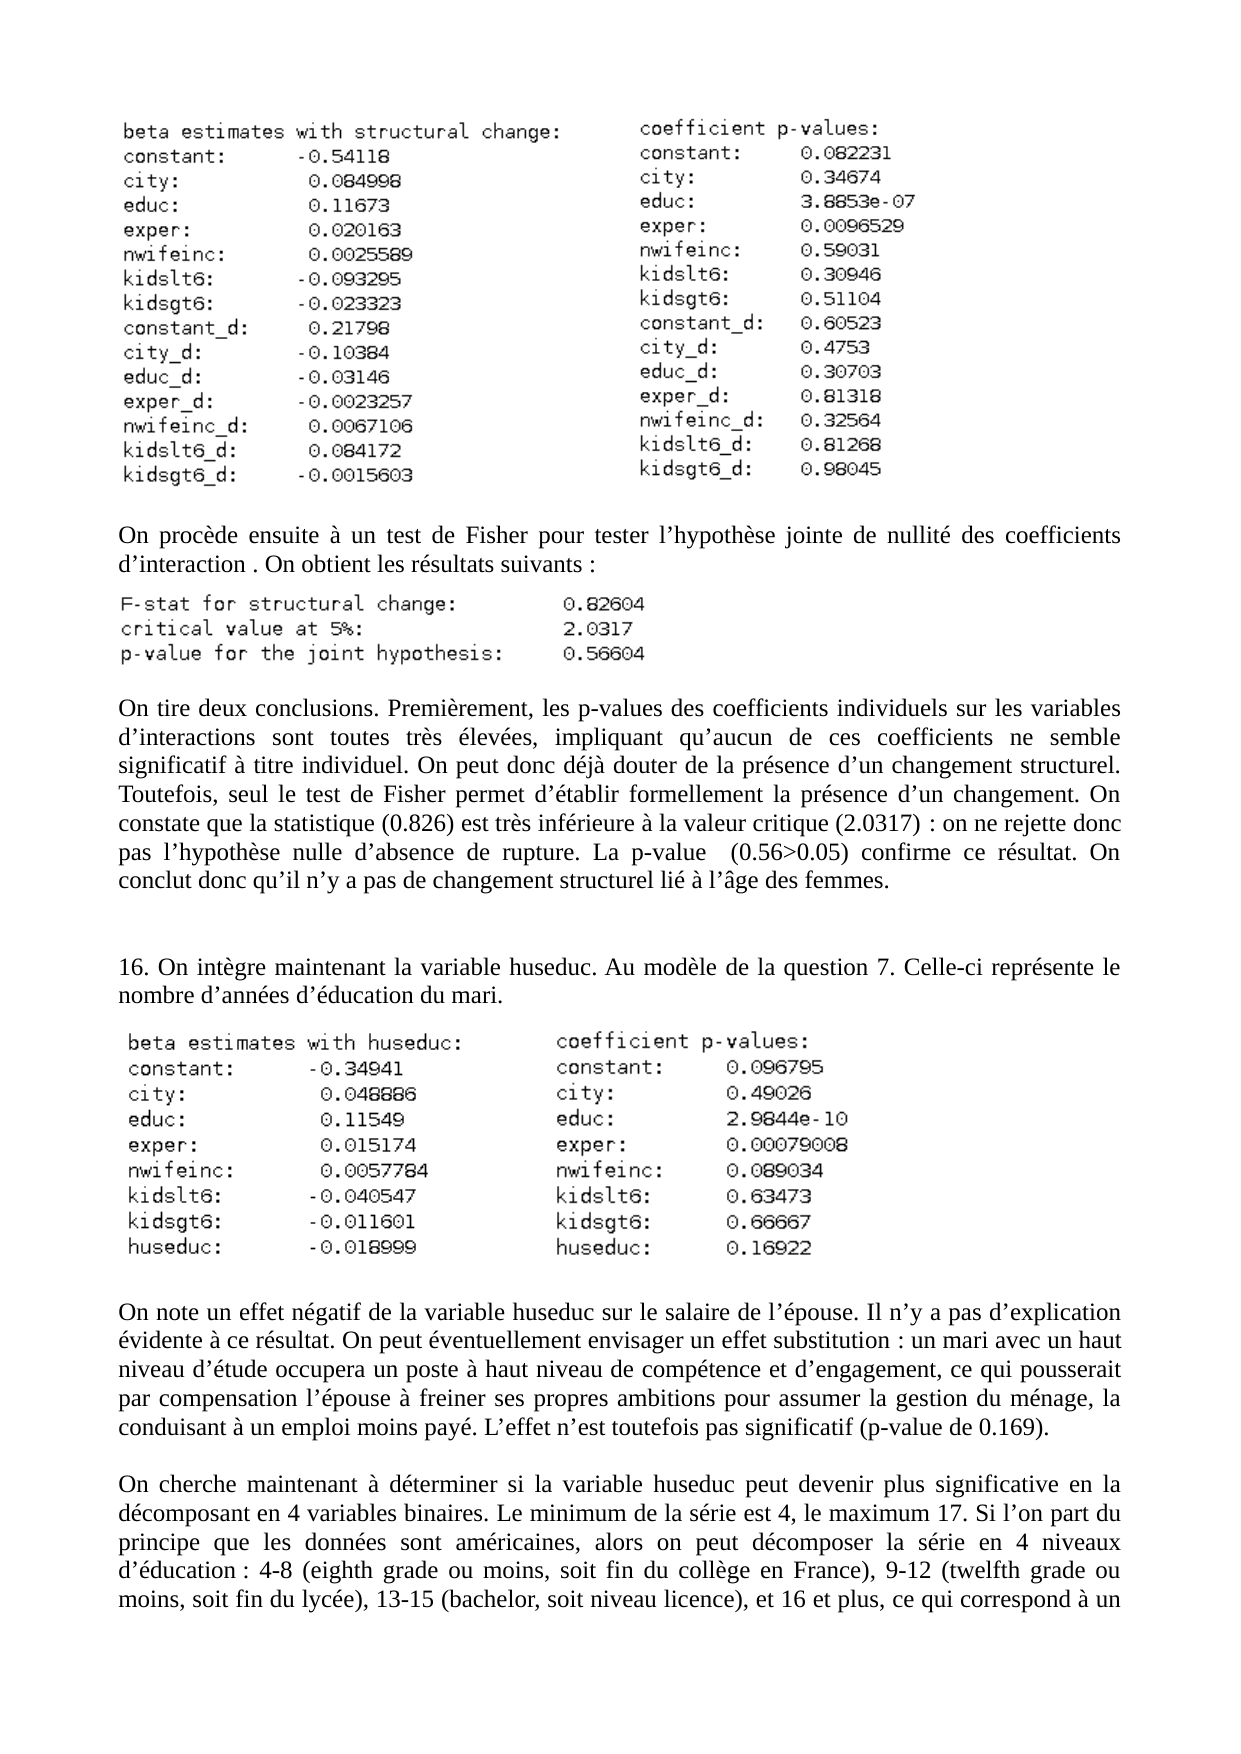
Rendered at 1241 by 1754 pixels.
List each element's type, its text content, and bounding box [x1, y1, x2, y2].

text On cherche maintenant à déterminer si la variable huseduc peut devenir plus significative en la décomposant en 4 variables binaires. Le minimum de la série est 4, le maximum 17. Si l’on part du principe que les données sont américaines, alors on peut décomposer la série en 4 niveaux d’éducation : 4-8 (eighth grade ou moins, soit fin du collège en France), 9-12 (twelfth grade ou moins, soit fin du lycée), 13-15 (bachelor, soit niveau licence), et 16 et plus, ce qui correspond à un [118, 1469, 1122, 1613]
picture [634, 115, 928, 484]
text 16. On intègre maintenant la variable huseduc. Au modèle de la question 7. Celle-ci représente le nombre d’années d’éducation du mari. [118, 952, 1122, 1009]
text On tire deux conclusions. Premièrement, les p-values des coefficients individuels sur les variables d’interactions sont toutes très élevées, impliquant qu’aucun de ces coefficients ne semble significatif à titre individuel. On peut donc déjà douter de la présence d’un changement structurel. Toutefois, seul le test de Fisher permet d’établir formellement la présence d’un changement. On constate que la statistique (0.826) est très inférieure à la valeur critique (2.0317) : on ne rejette donc pas l’hypothèse nulle d’absence de rupture. La p-value (0.56>0.05) confirme ce résultat. On conclut donc qu’il n’y a pas de changement structurel lié à l’âge des femmes. [118, 693, 1122, 894]
picture [119, 114, 574, 489]
picture [122, 1026, 467, 1263]
text On procède ensuite à un test de Fisher pour tester l’hypothèse jointe de nullité des coefficients d’interaction . On obtient les résultats suivants : [118, 521, 1122, 578]
picture [550, 1027, 858, 1264]
text On note un effet négatif de la variable huseduc sur le salaire de l’épouse. Il n’y a pas d’explication évidente à ce résultat. On peut éventuellement envisager un effet substitution : un mari avec un haut niveau d’étude occupera un poste à haut niveau de compétence et d’engagement, ce qui pousserait par compensation l’épouse à freiner ses propres ambitions pour assumer la gestion du ménage, la conduisant à un emploi moins payé. L’effet n’est toutefois pas significatif (p-value de 0.169). [118, 1297, 1122, 1441]
picture [115, 583, 669, 669]
